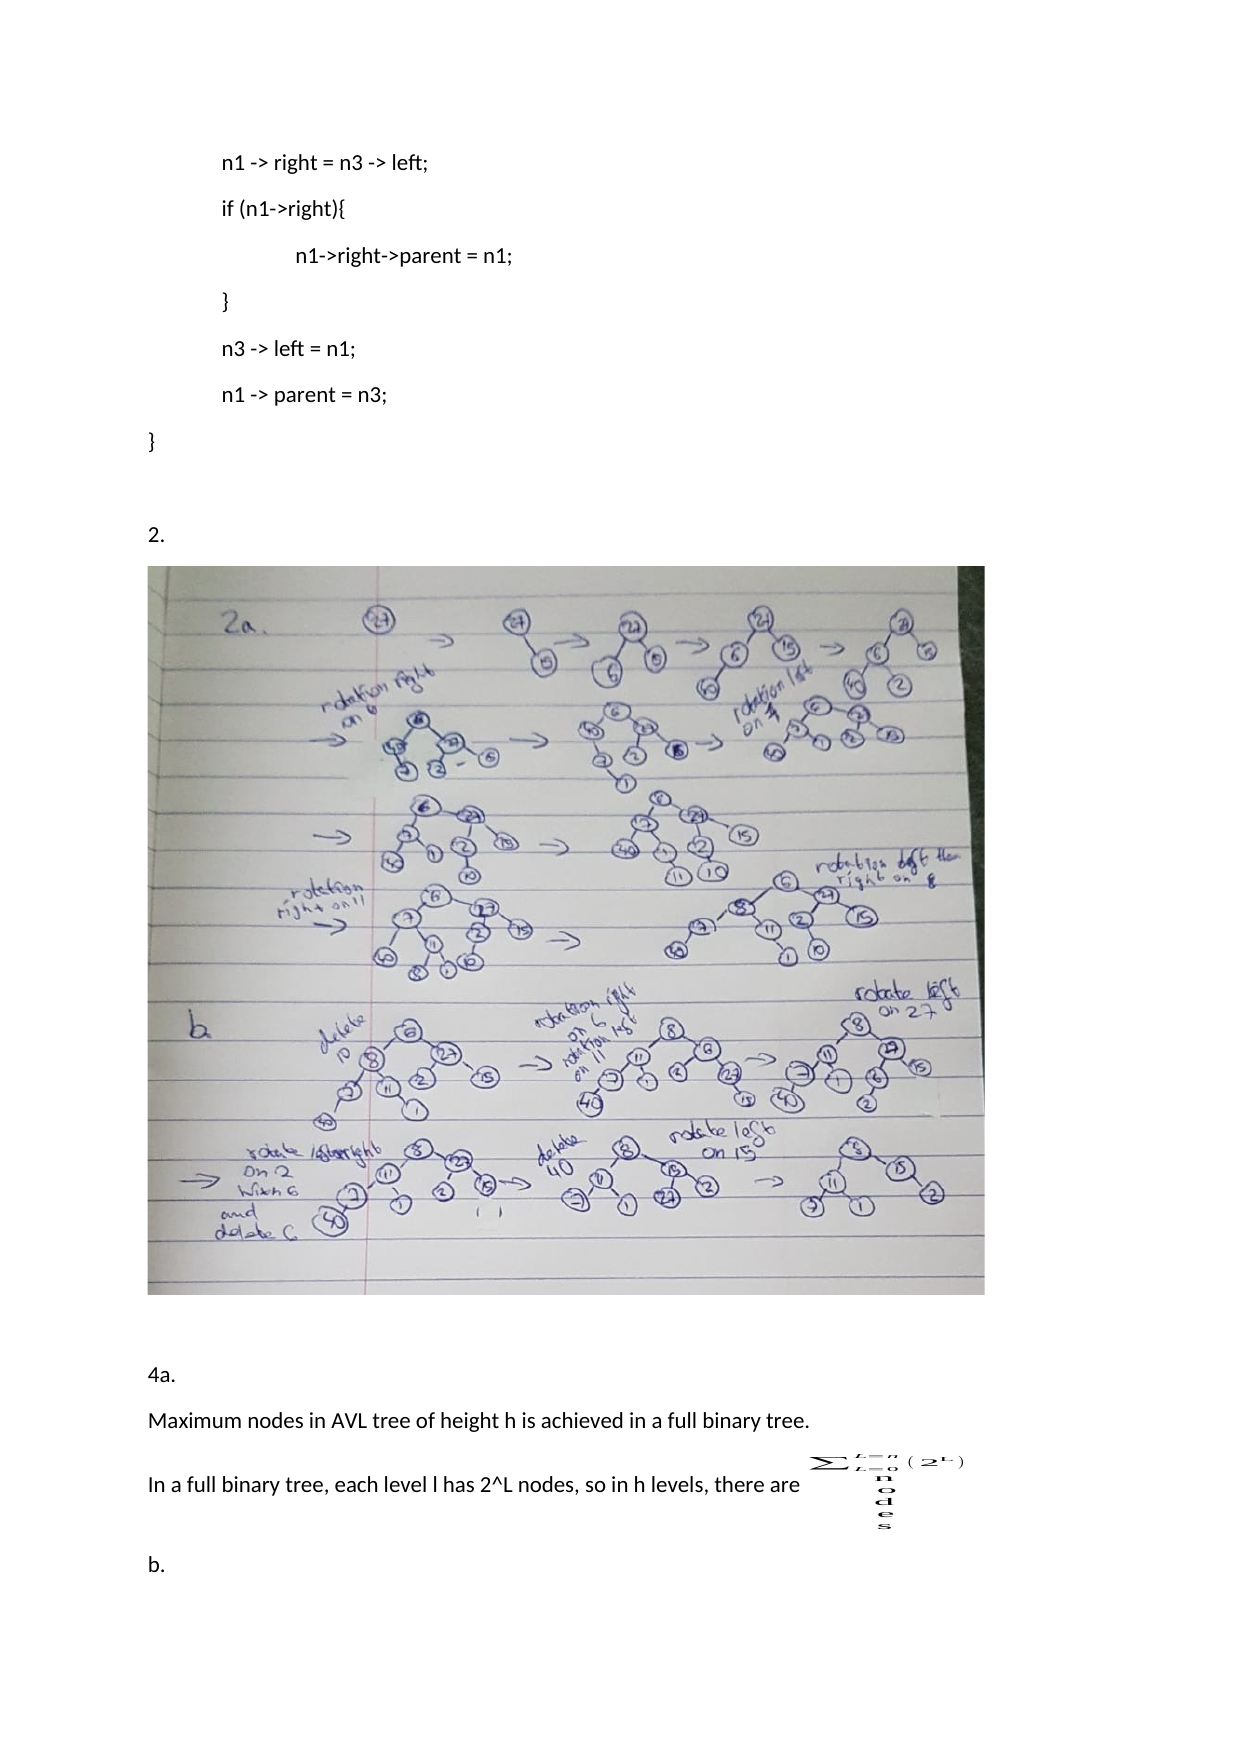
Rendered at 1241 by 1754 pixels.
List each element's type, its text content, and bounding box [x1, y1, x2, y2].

text n1 -> right = n3 -> left; [148, 148, 1093, 176]
text if (n1->right){ [148, 194, 1093, 222]
text } [148, 287, 1093, 315]
text Maximum nodes in AVL tree of height h is achieved in a full binary tree. [148, 1406, 1093, 1434]
text n3 -> left = n1; [148, 334, 1093, 362]
text n1 -> parent = n3; [148, 380, 1093, 408]
text b. [148, 1550, 1093, 1578]
text In a full binary tree, each level l has 2^L nodes, so in h levels, there are [148, 1453, 1093, 1531]
text 4a. [148, 1360, 1093, 1388]
text } [148, 427, 1093, 455]
text 2. [148, 520, 1093, 548]
text n1->right->parent = n1; [148, 241, 1093, 269]
